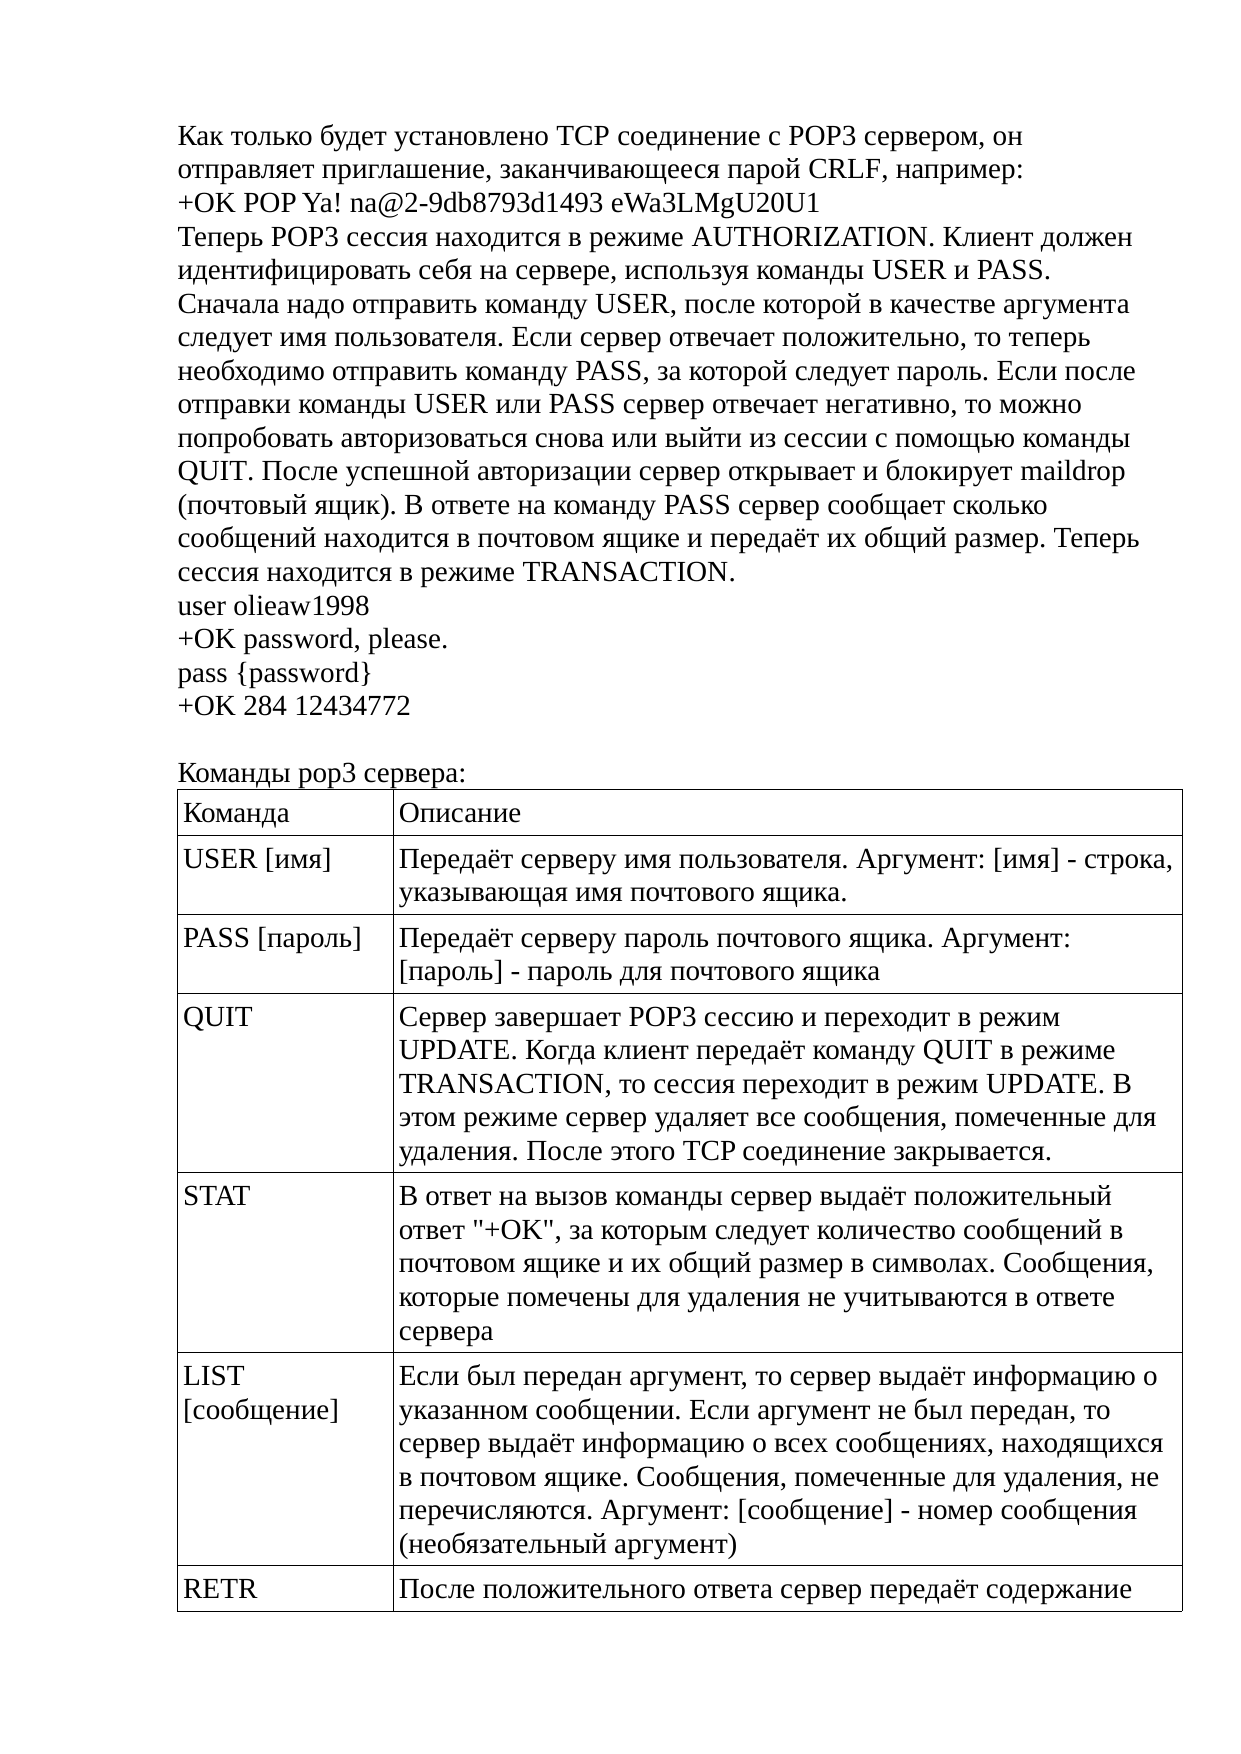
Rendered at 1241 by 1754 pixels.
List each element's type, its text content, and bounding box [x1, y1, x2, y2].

table_cell В ответ на вызов команды сервер выдаёт положительный ответ "+OK", за которым следует количество сообщений в почтовом ящике и их общий размер в символах. Сообщения, которые помечены для удаления не учитываются в ответе сервера [394, 1173, 1182, 1352]
table_cell USER [имя] [178, 836, 393, 913]
table_cell STAT [178, 1173, 393, 1352]
table_cell После положительного ответа сервер передаёт содержание [394, 1566, 1182, 1611]
table_cell LIST [сообщение] [178, 1353, 393, 1565]
text user olieaw1998 [177, 588, 1152, 621]
table_cell Если был передан аргумент, то сервер выдаёт информацию о указанном сообщении. Если аргумент не был передан, то сервер выдаёт информацию о всех сообщениях, находящихся в почтовом ящике. Сообщения, помеченные для удаления, не перечисляются. Аргумент: [сообщение] - номер сообщения (необязательный аргумент) [394, 1353, 1182, 1565]
text pass {password} [177, 655, 1152, 688]
text +OK 284 12434772 [177, 688, 1152, 722]
table_header Команда [178, 790, 393, 834]
text +OK POP Ya! na@2-9db8793d1493 eWa3LMgU20U1 [177, 185, 1152, 219]
table_cell Передаёт серверу имя пользователя. Аргумент: [имя] - строка, указывающая имя почтового ящика. [394, 836, 1182, 913]
table_cell QUIT [178, 994, 393, 1172]
table_header Описание [394, 790, 1182, 834]
text Как только будет установлено TCP соединение с POP3 сервером, он отправляет приглашение, заканчивающееся парой CRLF, например: [177, 118, 1152, 185]
text Теперь POP3 сессия находится в режиме AUTHORIZATION. Клиент должен идентифицировать себя на сервере, используя команды USER и PASS. Сначала надо отправить команду USER, после которой в качестве аргумента следует имя пользователя. Если сервер отвечает положительно, то теперь необходимо отправить команду PASS, за которой следует пароль. Если после отправки команды USER или PASS сервер отвечает негативно, то можно попробовать авторизоваться снова или выйти из сессии с помощью команды QUIT. После успешной авторизации сервер открывает и блокирует maildrop (почтовый ящик). В ответе на команду PASS сервер сообщает сколько сообщений находится в почтовом ящике и передаёт их общий размер. Теперь сессия находится в режиме TRANSACTION. [177, 219, 1152, 588]
table_cell PASS [пароль] [178, 915, 393, 993]
table_cell Сервер завершает POP3 сессию и переходит в режим UPDATE. Когда клиент передаёт команду QUIT в режиме TRANSACTION, то сессия переходит в режим UPDATE. В этом режиме сервер удаляет все сообщения, помеченные для удаления. После этого TCP соединение закрывается. [394, 994, 1182, 1172]
table_cell Передаёт серверу пароль почтового ящика. Аргумент: [пароль] - пароль для почтового ящика [394, 915, 1182, 993]
table_cell RETR [178, 1566, 393, 1611]
text +OK password, please. [177, 621, 1152, 655]
text Команды pop3 сервера: [177, 755, 1152, 789]
